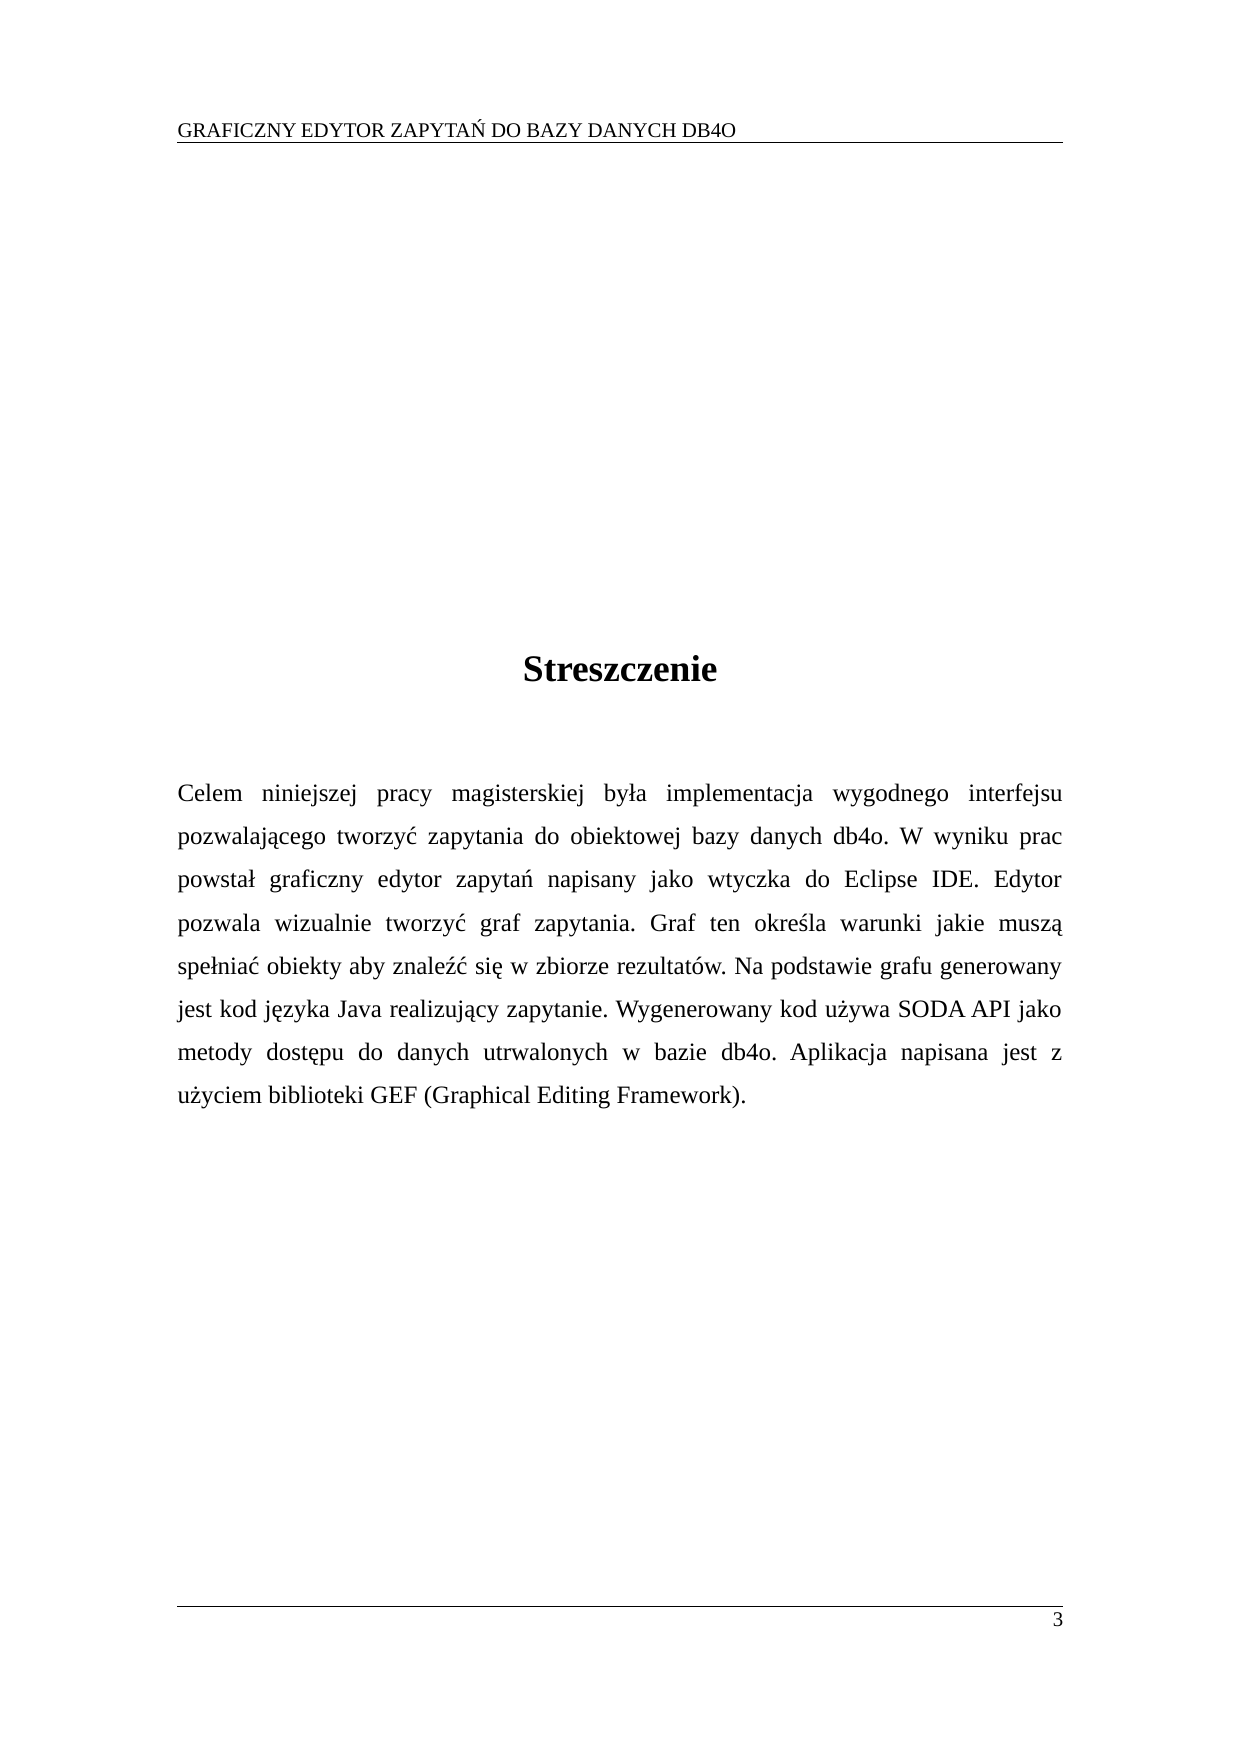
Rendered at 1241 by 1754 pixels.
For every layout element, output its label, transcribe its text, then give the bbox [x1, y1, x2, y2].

text Celem niniejszej pracy magisterskiej była implementacja wygodnego interfejsu pozwalającego tworzyć zapytania do obiektowej bazy danych db4o. W wyniku prac powstał graficzny edytor zapytań napisany jako wtyczka do Eclipse IDE. Edytor pozwala wizualnie tworzyć graf zapytania. Graf ten określa warunki jakie muszą spełniać obiekty aby znaleźć się w zbiorze rezultatów. Na podstawie grafu generowany jest kod języka Java realizujący zapytanie. Wygenerowany kod używa SODA API jako metody dostępu do danych utrwalonych w bazie db4o. Aplikacja napisana jest z użyciem biblioteki GEF (Graphical Editing Framework). [177, 778, 1063, 1109]
text Streszczenie [177, 647, 1063, 690]
